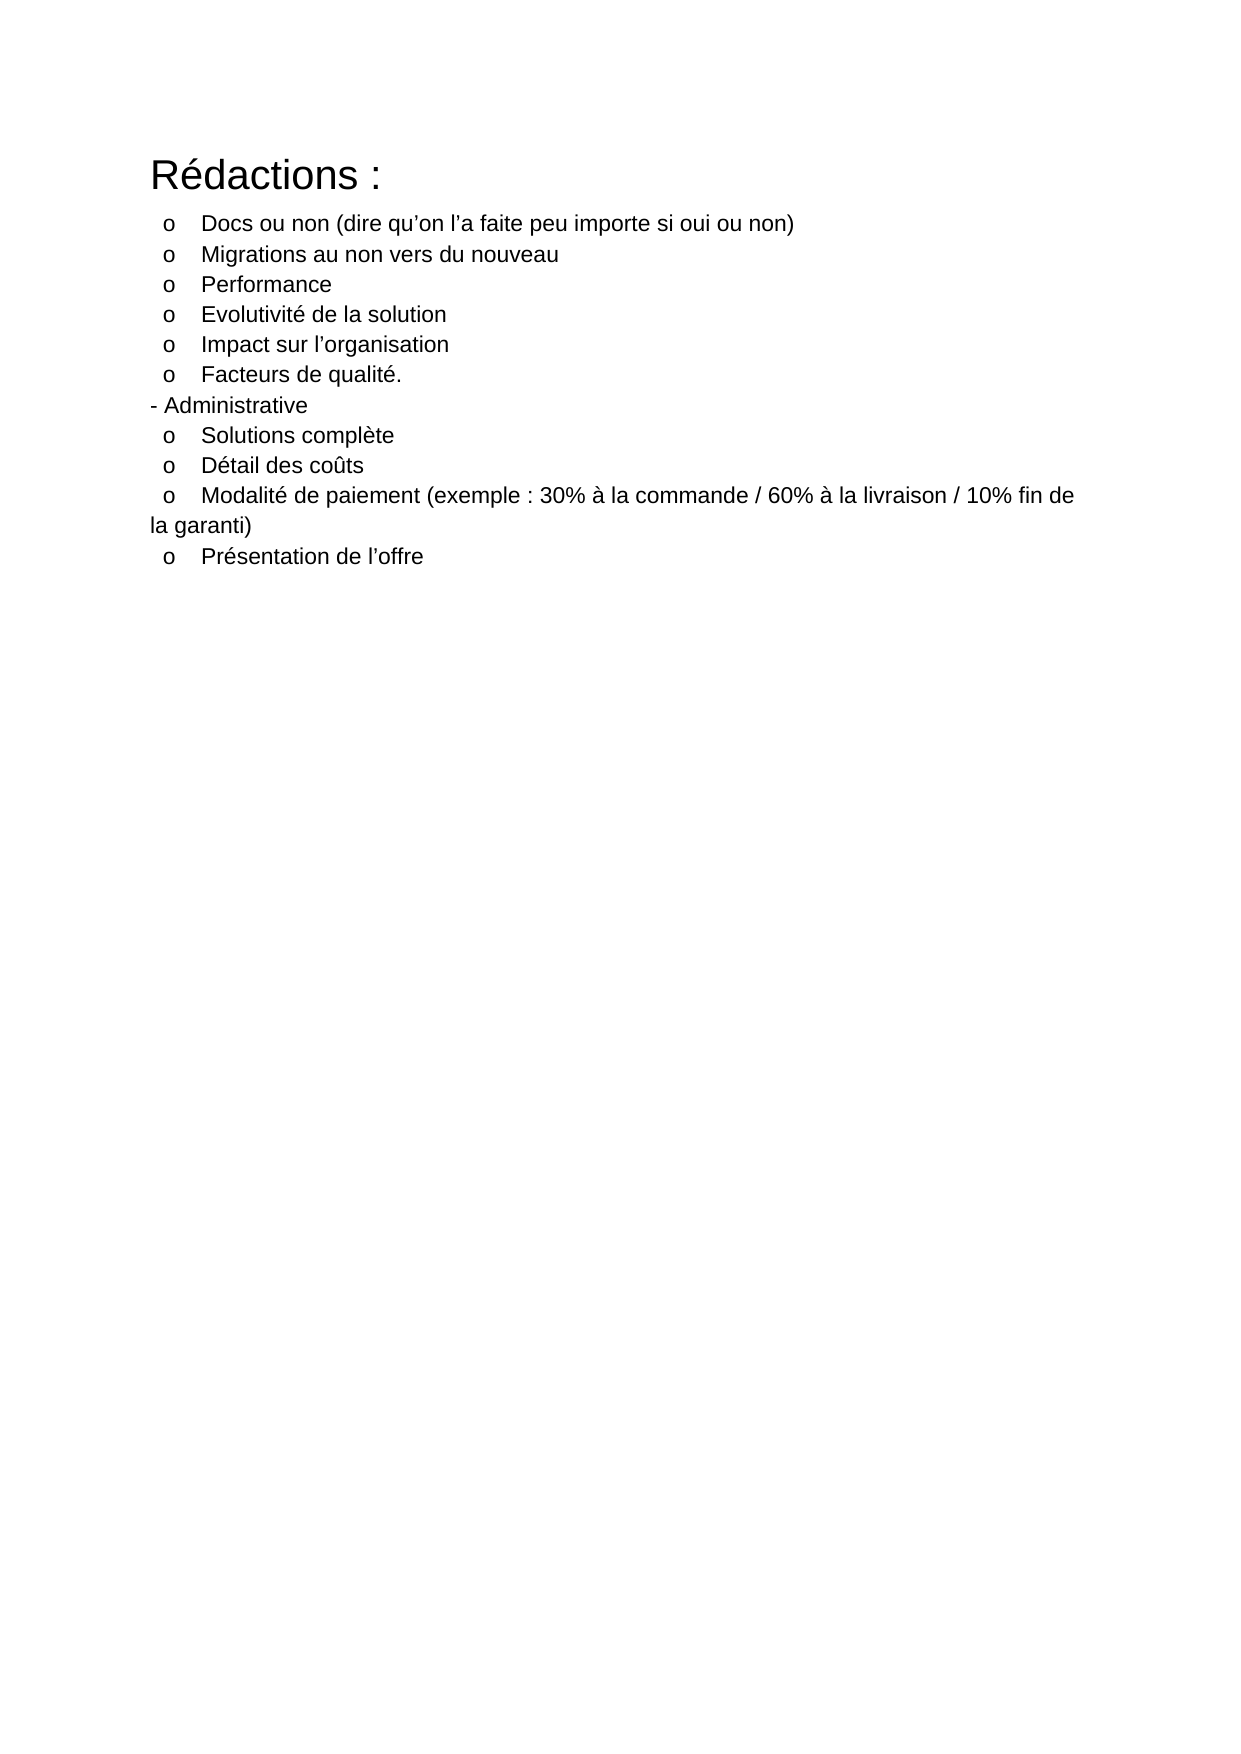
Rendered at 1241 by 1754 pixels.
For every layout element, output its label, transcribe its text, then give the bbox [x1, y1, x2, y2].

subtitle Rédactions : [150, 150, 1090, 198]
text o Impact sur l’organisation [150, 331, 1090, 358]
text - Administrative [150, 392, 1090, 418]
text o Modalité de paiement (exemple : 30% à la commande / 60% à la livraison / 10% fin de la garanti) [150, 482, 1090, 539]
text o Présentation de l’offre [150, 543, 1090, 569]
text o Evolutivité de la solution [150, 301, 1090, 327]
text o Migrations au non vers du nouveau [150, 241, 1090, 267]
text o Performance [150, 271, 1090, 297]
text o Solutions complète [150, 422, 1090, 448]
text o Docs ou non (dire qu’on l’a faite peu importe si oui ou non) [150, 210, 1090, 237]
text o Détail des coûts [150, 452, 1090, 478]
text o Facteurs de qualité. [150, 361, 1090, 388]
